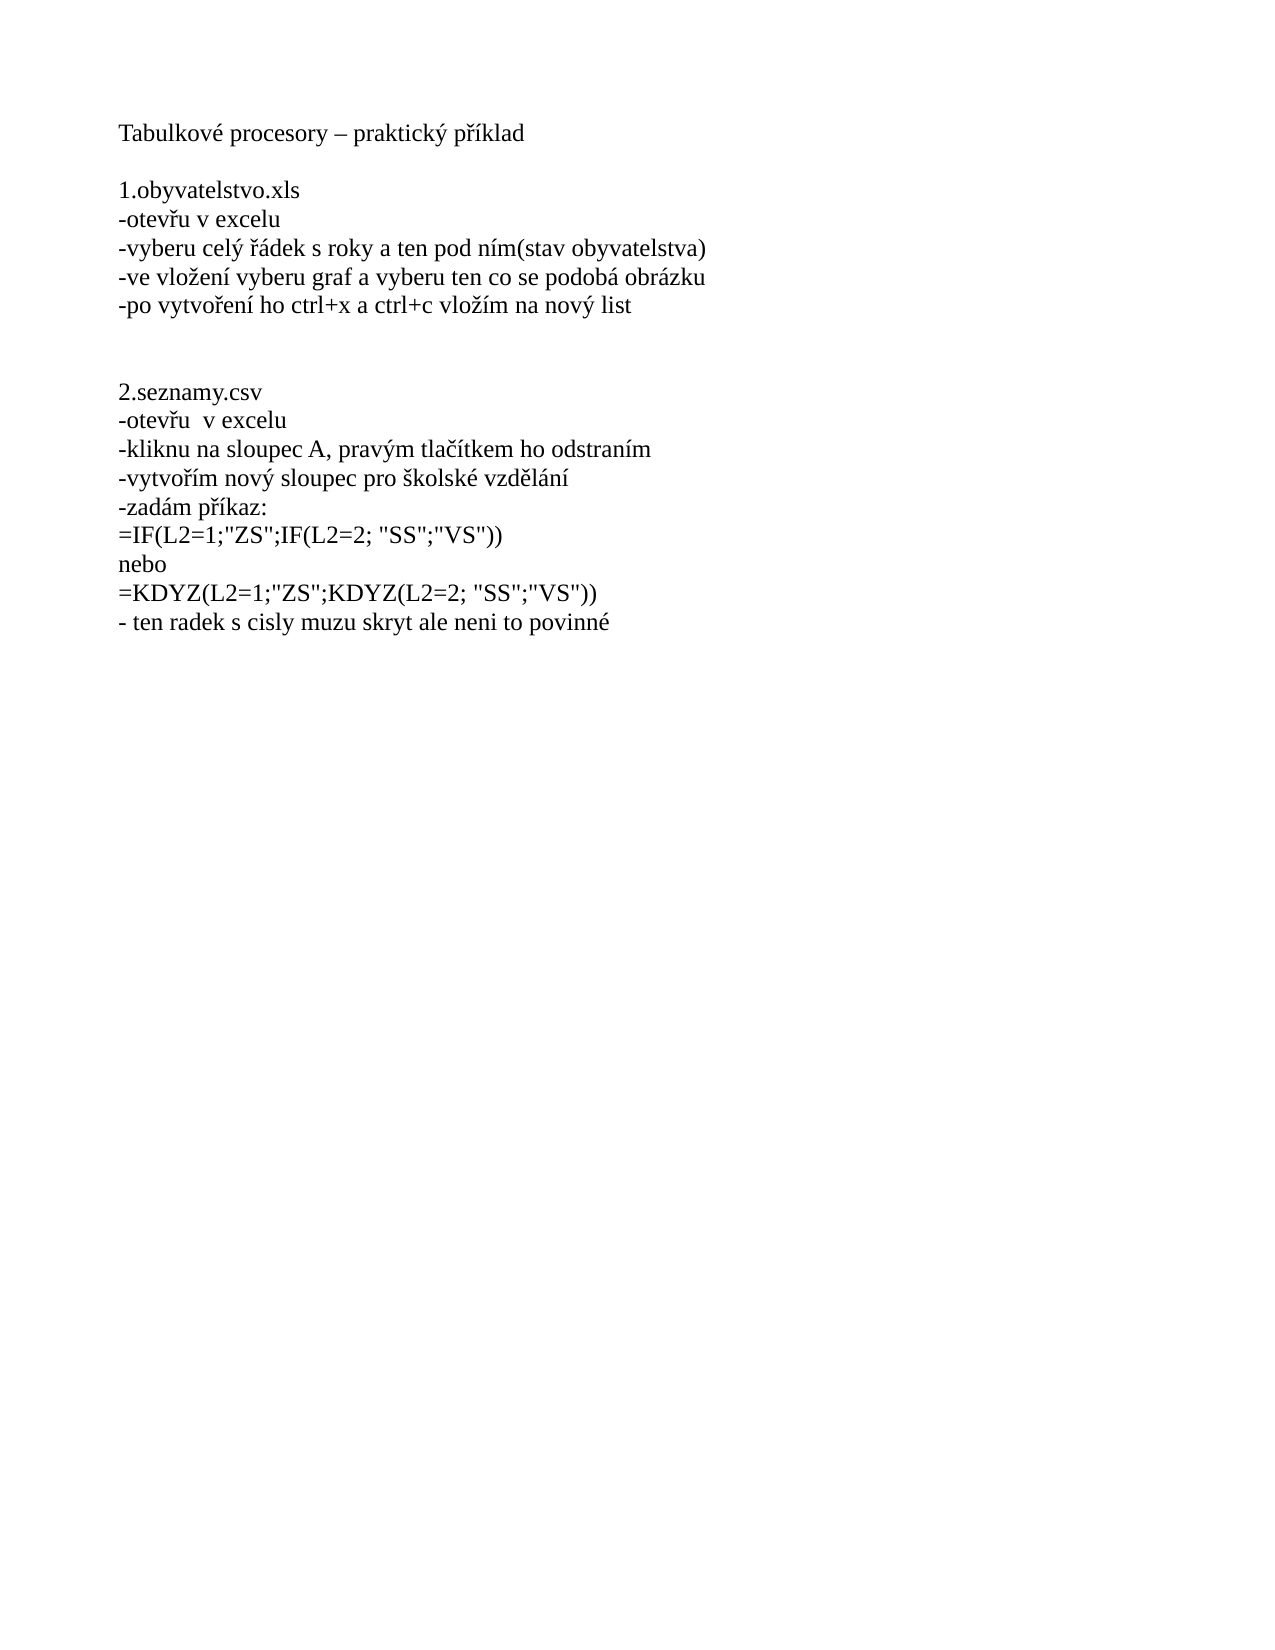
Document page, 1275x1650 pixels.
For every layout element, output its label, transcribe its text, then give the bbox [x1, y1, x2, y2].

text -vytvořím nový sloupec pro školské vzdělání [118, 463, 1157, 492]
text -otevřu v excelu [118, 406, 1157, 434]
text -zadám příkaz: [118, 492, 1157, 521]
text 2.seznamy.csv [118, 377, 1157, 406]
text -po vytvoření ho ctrl+x a ctrl+c vložím na nový list [118, 291, 1157, 319]
text - ten radek s cisly muzu skryt ale neni to povinné [118, 607, 1157, 636]
text Tabulkové procesory – praktický příklad [118, 118, 1157, 147]
text -vyberu celý řádek s roky a ten pod ním(stav obyvatelstva) [118, 233, 1157, 262]
text nebo [118, 549, 1157, 578]
text -kliknu na sloupec A, pravým tlačítkem ho odstraním [118, 434, 1157, 463]
text =IF(L2=1;"ZS";IF(L2=2; "SS";"VS")) [118, 521, 1157, 549]
text =KDYZ(L2=1;"ZS";KDYZ(L2=2; "SS";"VS")) [118, 578, 1157, 607]
text -otevřu v excelu [118, 204, 1157, 233]
text 1.obyvatelstvo.xls [118, 176, 1157, 204]
text -ve vložení vyberu graf a vyberu ten co se podobá obrázku [118, 262, 1157, 291]
